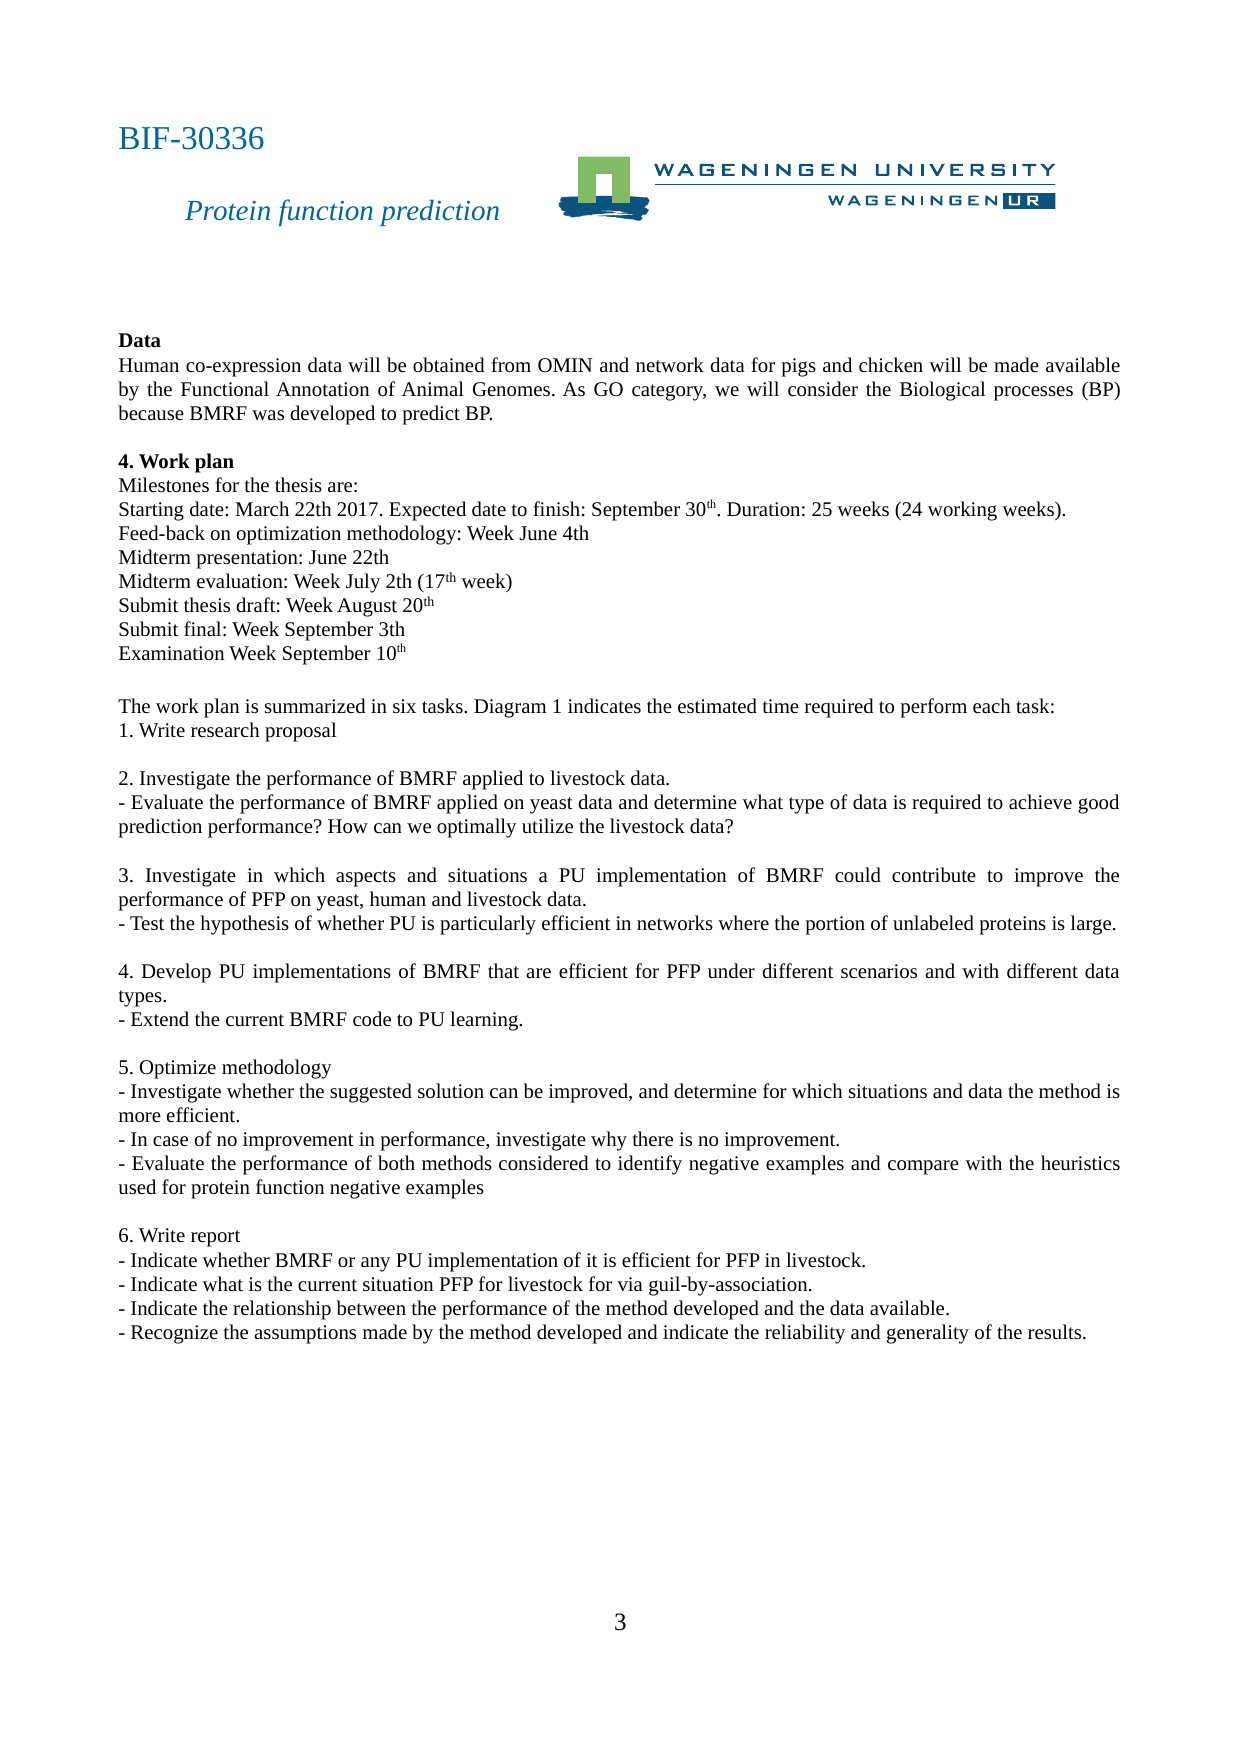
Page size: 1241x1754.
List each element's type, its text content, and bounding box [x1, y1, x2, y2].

text - Indicate what is the current situation PFP for livestock for via guil-by-association. [118, 1272, 1122, 1296]
text Examination Week September 10th [118, 641, 1122, 665]
text Feed-back on optimization methodology: Week June 4th [118, 521, 1122, 545]
text Data [118, 328, 1122, 352]
text 5. Optimize methodology [118, 1055, 1122, 1079]
text - In case of no improvement in performance, investigate why there is no improvement. [118, 1127, 1122, 1151]
text - Recognize the assumptions made by the method developed and indicate the reliability and generality of the results. [118, 1320, 1122, 1344]
text 4. Develop PU implementations of BMRF that are efficient for PFP under different scenarios and with different data types. [118, 959, 1122, 1007]
text Submit thesis draft: Week August 20th [118, 593, 1122, 617]
text - Extend the current BMRF code to PU learning. [118, 1007, 1122, 1031]
text 1. Write research proposal [118, 718, 1122, 742]
text Starting date: March 22th 2017. Expected date to finish: September 30th. Duration: 25 weeks (24 working weeks). [118, 497, 1122, 521]
text Midterm evaluation: Week July 2th (17th week) [118, 569, 1122, 593]
text Submit final: Week September 3th [118, 617, 1122, 641]
text 2. Investigate the performance of BMRF applied to livestock data. [118, 766, 1122, 790]
text 4. Work plan [118, 449, 1122, 473]
text Milestones for the thesis are: [118, 473, 1122, 497]
text - Evaluate the performance of BMRF applied on yeast data and determine what type of data is required to achieve good prediction performance? How can we optimally utilize the livestock data? [118, 790, 1122, 838]
text Midterm presentation: June 22th [118, 545, 1122, 569]
text - Evaluate the performance of both methods considered to identify negative examples and compare with the heuristics used for protein function negative examples [118, 1151, 1122, 1199]
text - Investigate whether the suggested solution can be improved, and determine for which situations and data the method is more efficient. [118, 1079, 1122, 1127]
text Human co-expression data will be obtained from OMIN and network data for pigs and chicken will be made available by the Functional Annotation of Animal Genomes. As GO category, we will consider the Biological processes (BP) because BMRF was developed to predict BP. [118, 352, 1122, 425]
text - Test the hypothesis of whether PU is particularly efficient in networks where the portion of unlabeled proteins is large. [118, 911, 1122, 935]
text - Indicate whether BMRF or any PU implementation of it is efficient for PFP in livestock. [118, 1247, 1122, 1272]
text 3. Investigate in which aspects and situations a PU implementation of BMRF could contribute to improve the performance of PFP on yeast, human and livestock data. [118, 862, 1122, 911]
text - Indicate the relationship between the performance of the method developed and the data available. [118, 1296, 1122, 1320]
text The work plan is summarized in six tasks. Diagram 1 indicates the estimated time required to perform each task: [118, 694, 1122, 718]
text 6. Write report [118, 1223, 1122, 1247]
